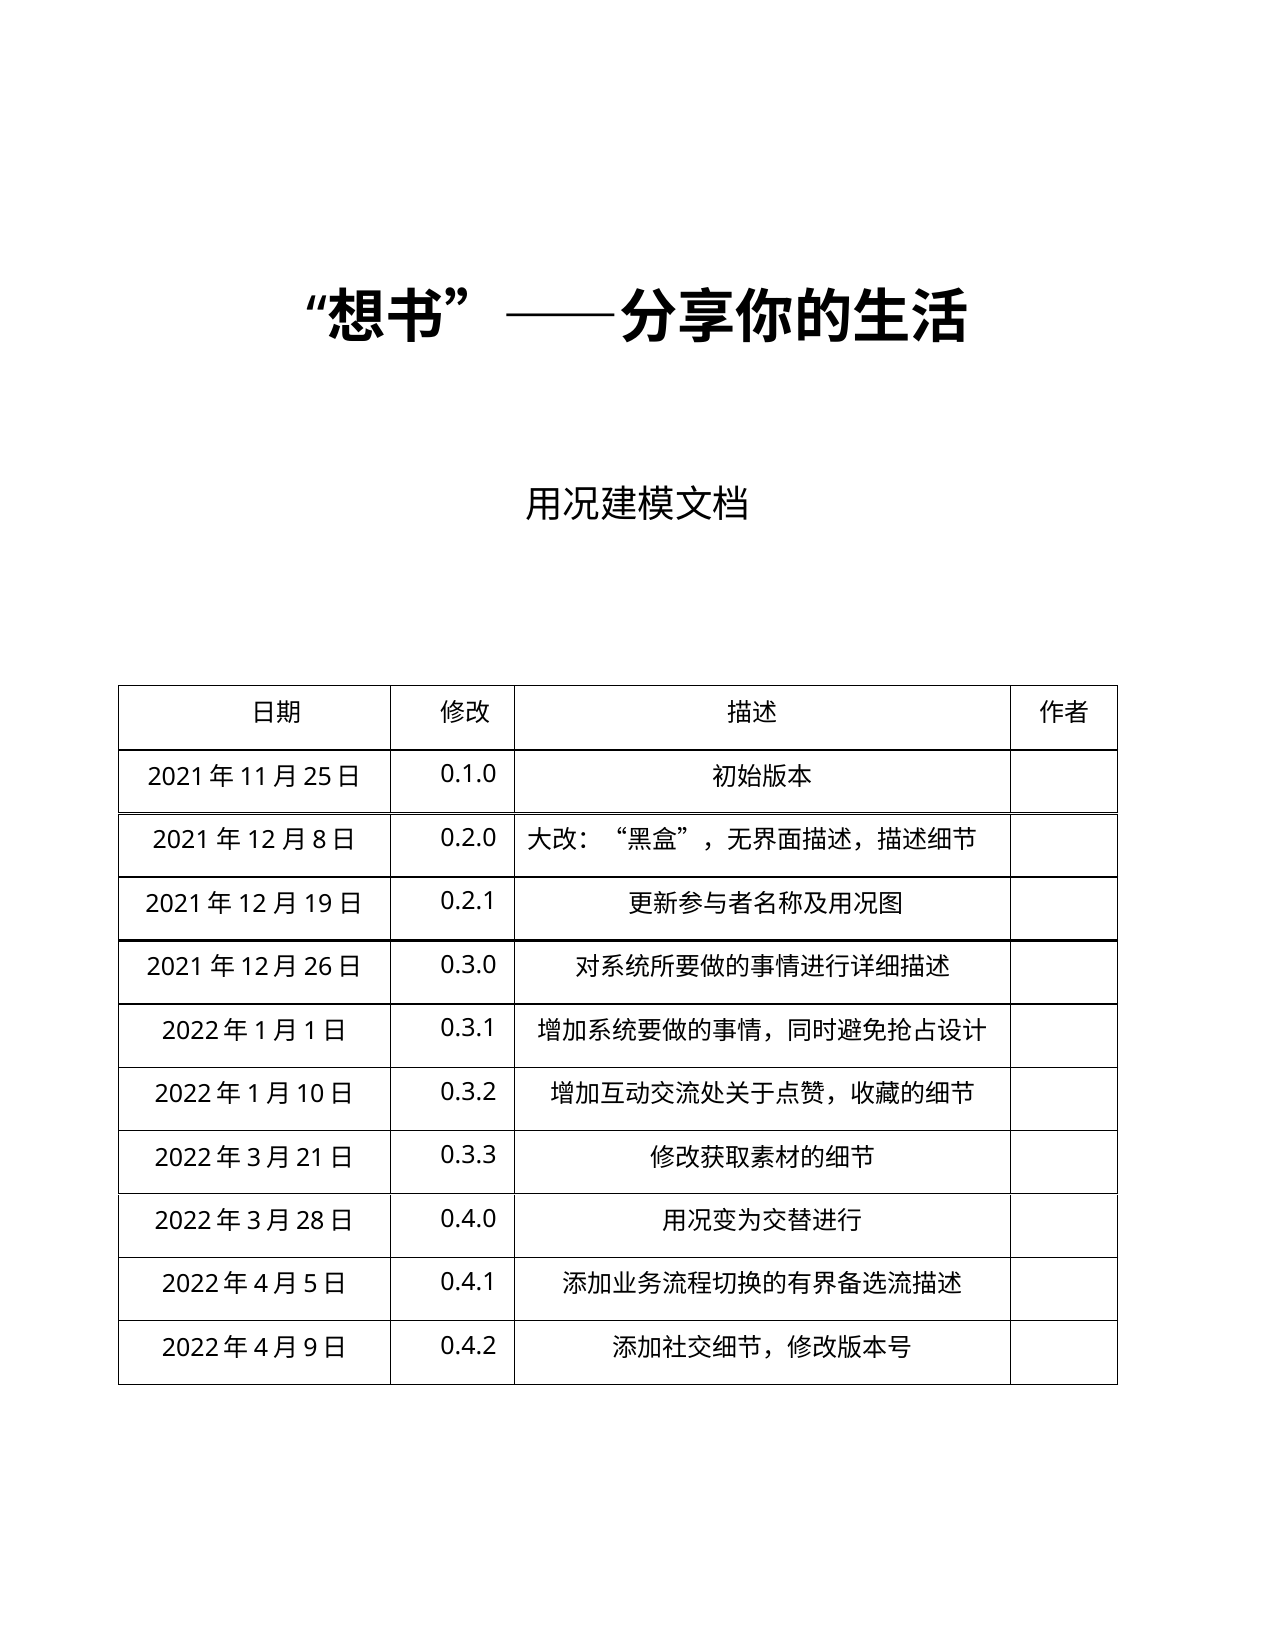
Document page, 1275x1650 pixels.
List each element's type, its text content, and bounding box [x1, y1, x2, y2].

table_cell 2021年11月25日 [119, 751, 390, 812]
table_cell [1011, 1005, 1117, 1067]
table_cell 0.3.0 [391, 942, 514, 1003]
title “想书”——分享你的生活 [118, 269, 1157, 354]
table_cell 2022年4月9日 [119, 1321, 390, 1384]
table_header 作者 [1011, 686, 1117, 749]
table_cell 0.4.2 [391, 1321, 514, 1384]
table_cell 修改获取素材的细节 [515, 1131, 1010, 1193]
table_cell 大改：“黑盒”，无界面描述，描述细节 [515, 815, 1010, 876]
table_cell 添加社交细节，修改版本号 [515, 1321, 1010, 1384]
table_cell 2022年3月21日 [119, 1131, 390, 1193]
table_cell 2021 年 12 月8日 [119, 815, 390, 876]
table_cell 添加业务流程切换的有界备选流描述 [515, 1258, 1010, 1320]
table_cell 2022年1月1日 [119, 1005, 390, 1067]
table_cell 增加互动交流处关于点赞，收藏的细节 [515, 1068, 1010, 1130]
table_cell [1011, 1258, 1117, 1320]
table_cell 更新参与者名称及用况图 [515, 878, 1010, 939]
table_cell [1011, 1321, 1117, 1384]
table_header 修改 [391, 686, 514, 749]
table_cell 2022年1月10日 [119, 1068, 390, 1130]
table_cell [1011, 751, 1117, 812]
table_cell 2021 年12月26日 [119, 942, 390, 1003]
table_cell 0.4.0 [391, 1195, 514, 1257]
table_cell 增加系统要做的事情，同时避免抢占设计 [515, 1005, 1010, 1067]
table_cell 0.2.0 [391, 815, 514, 876]
subtitle 用况建模文档 [118, 474, 1157, 528]
table_cell [1011, 1195, 1117, 1257]
table_cell [1011, 878, 1117, 939]
table_cell 0.2.1 [391, 878, 514, 939]
table_header 描述 [515, 686, 1010, 749]
table_cell 0.3.3 [391, 1131, 514, 1193]
table_cell 0.4.1 [391, 1258, 514, 1320]
table_cell 2021年 12 月 19 日 [119, 878, 390, 939]
table_cell [1011, 1068, 1117, 1130]
table_cell [1011, 942, 1117, 1003]
table_cell 0.1.0 [391, 751, 514, 812]
table_header 日期 [119, 686, 390, 749]
table_cell [1011, 815, 1117, 876]
table_cell 0.3.1 [391, 1005, 514, 1067]
table_cell 0.3.2 [391, 1068, 514, 1130]
table_cell 初始版本 [515, 751, 1010, 812]
table_cell 2022年3月28日 [119, 1195, 390, 1257]
table_cell [1011, 1131, 1117, 1193]
table_cell 对系统所要做的事情进行详细描述 [515, 942, 1010, 1003]
table_cell 用况变为交替进行 [515, 1195, 1010, 1257]
table_cell 2022年4月5日 [119, 1258, 390, 1320]
